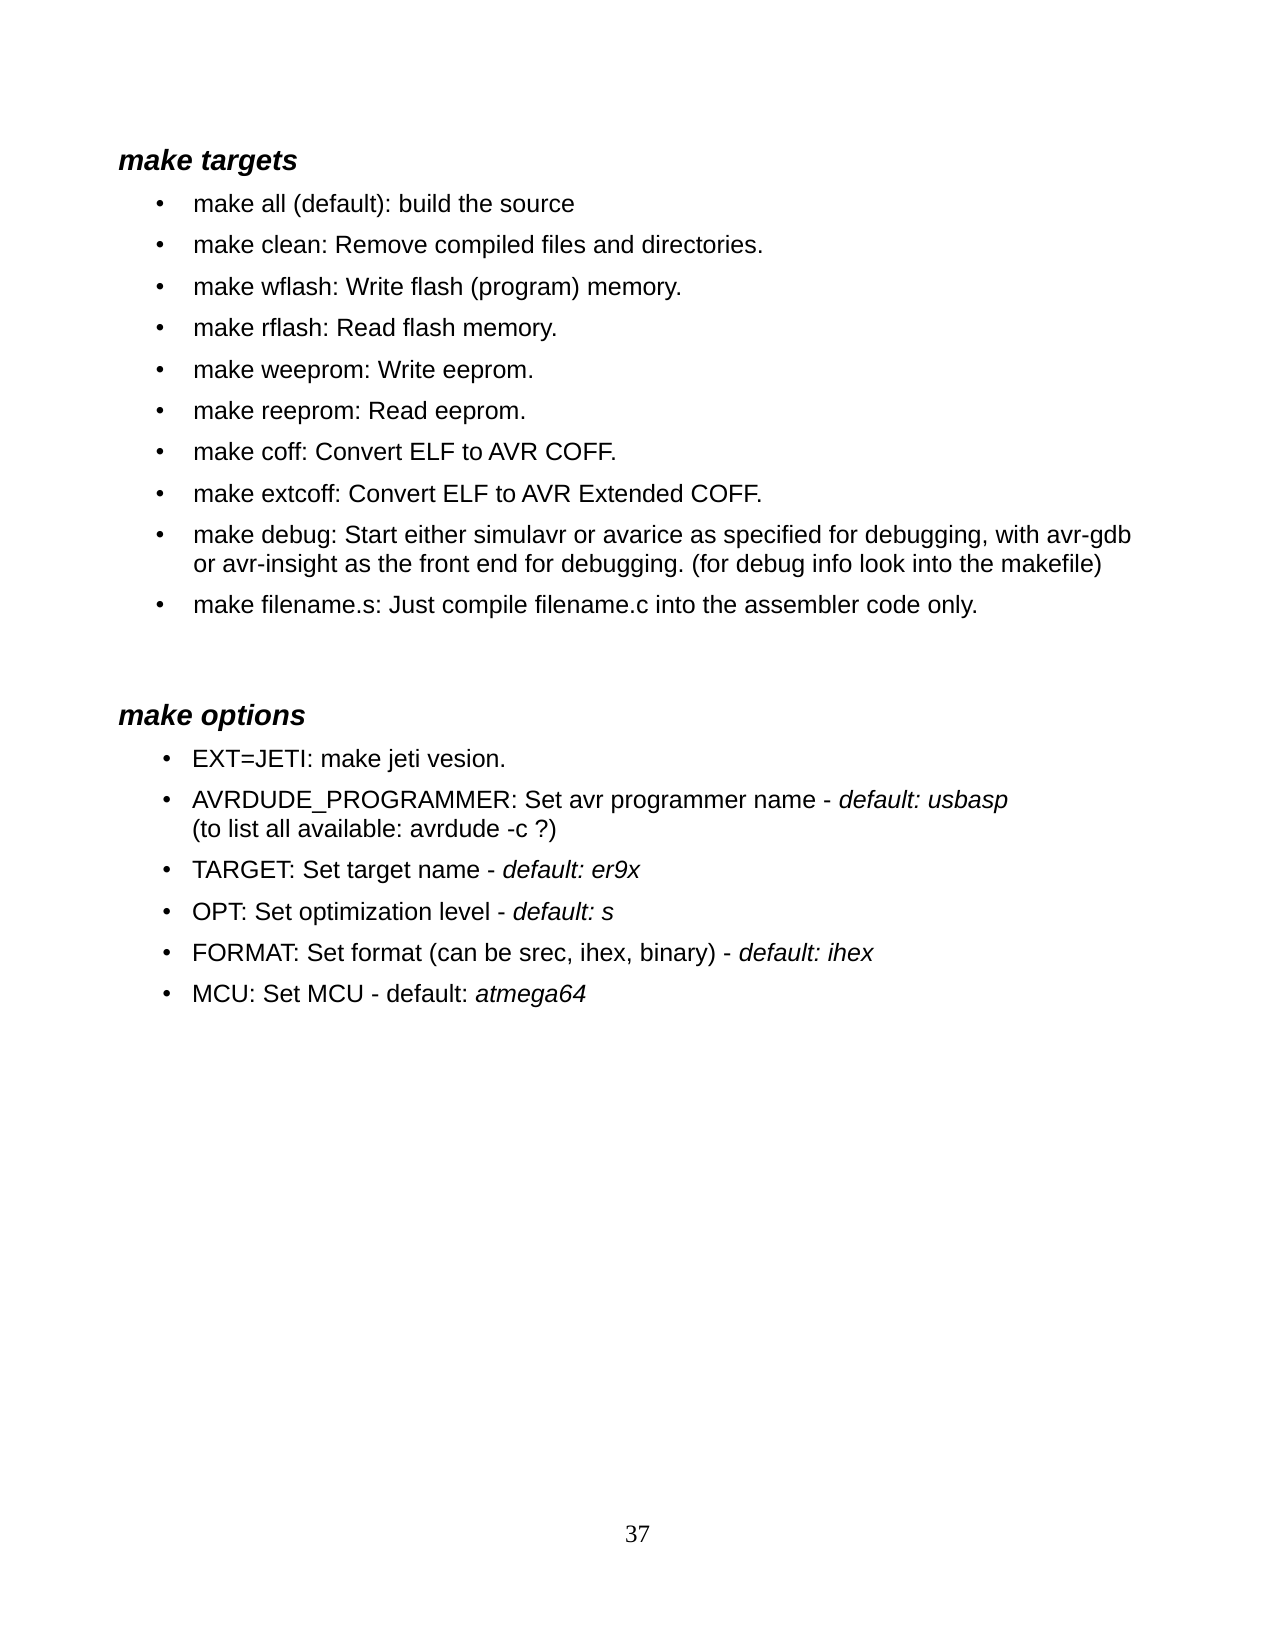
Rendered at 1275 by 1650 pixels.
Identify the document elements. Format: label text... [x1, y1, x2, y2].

subtitle make options [118, 698, 1157, 731]
list make weeprom: Write eeprom. [156, 354, 1157, 383]
list make debug: Start either simulavr or avarice as specified for debugging, with avr-gdb or avr-insight as the front end for debugging. (for debug info look into the makefile) [156, 520, 1157, 578]
list MCU: Set MCU - default: atmega64 [162, 979, 1157, 1008]
list AVRDUDE_PROGRAMMER: Set avr programmer name - default: usbasp (to list all available: avrdude -c ?) [162, 785, 1157, 843]
list make reeprom: Read eeprom. [156, 396, 1157, 425]
list OPT: Set optimization level - default: s [162, 897, 1157, 925]
list make rflash: Read flash memory. [156, 313, 1157, 342]
list EXT=JETI: make jeti vesion. [162, 744, 1157, 773]
list make wflash: Write flash (program) memory. [156, 272, 1157, 301]
list TARGET: Set target name - default: er9x [162, 855, 1157, 884]
list make filename.s: Just compile filename.c into the assembler code only. [156, 590, 1157, 619]
list make clean: Remove compiled files and directories. [156, 231, 1157, 259]
list make extcoff: Convert ELF to AVR Extended COFF. [156, 479, 1157, 507]
list make coff: Convert ELF to AVR COFF. [156, 437, 1157, 466]
subtitle make targets [118, 143, 1157, 177]
list FORMAT: Set format (can be srec, ihex, binary) - default: ihex [162, 938, 1157, 967]
list make all (default): build the source [156, 189, 1157, 218]
